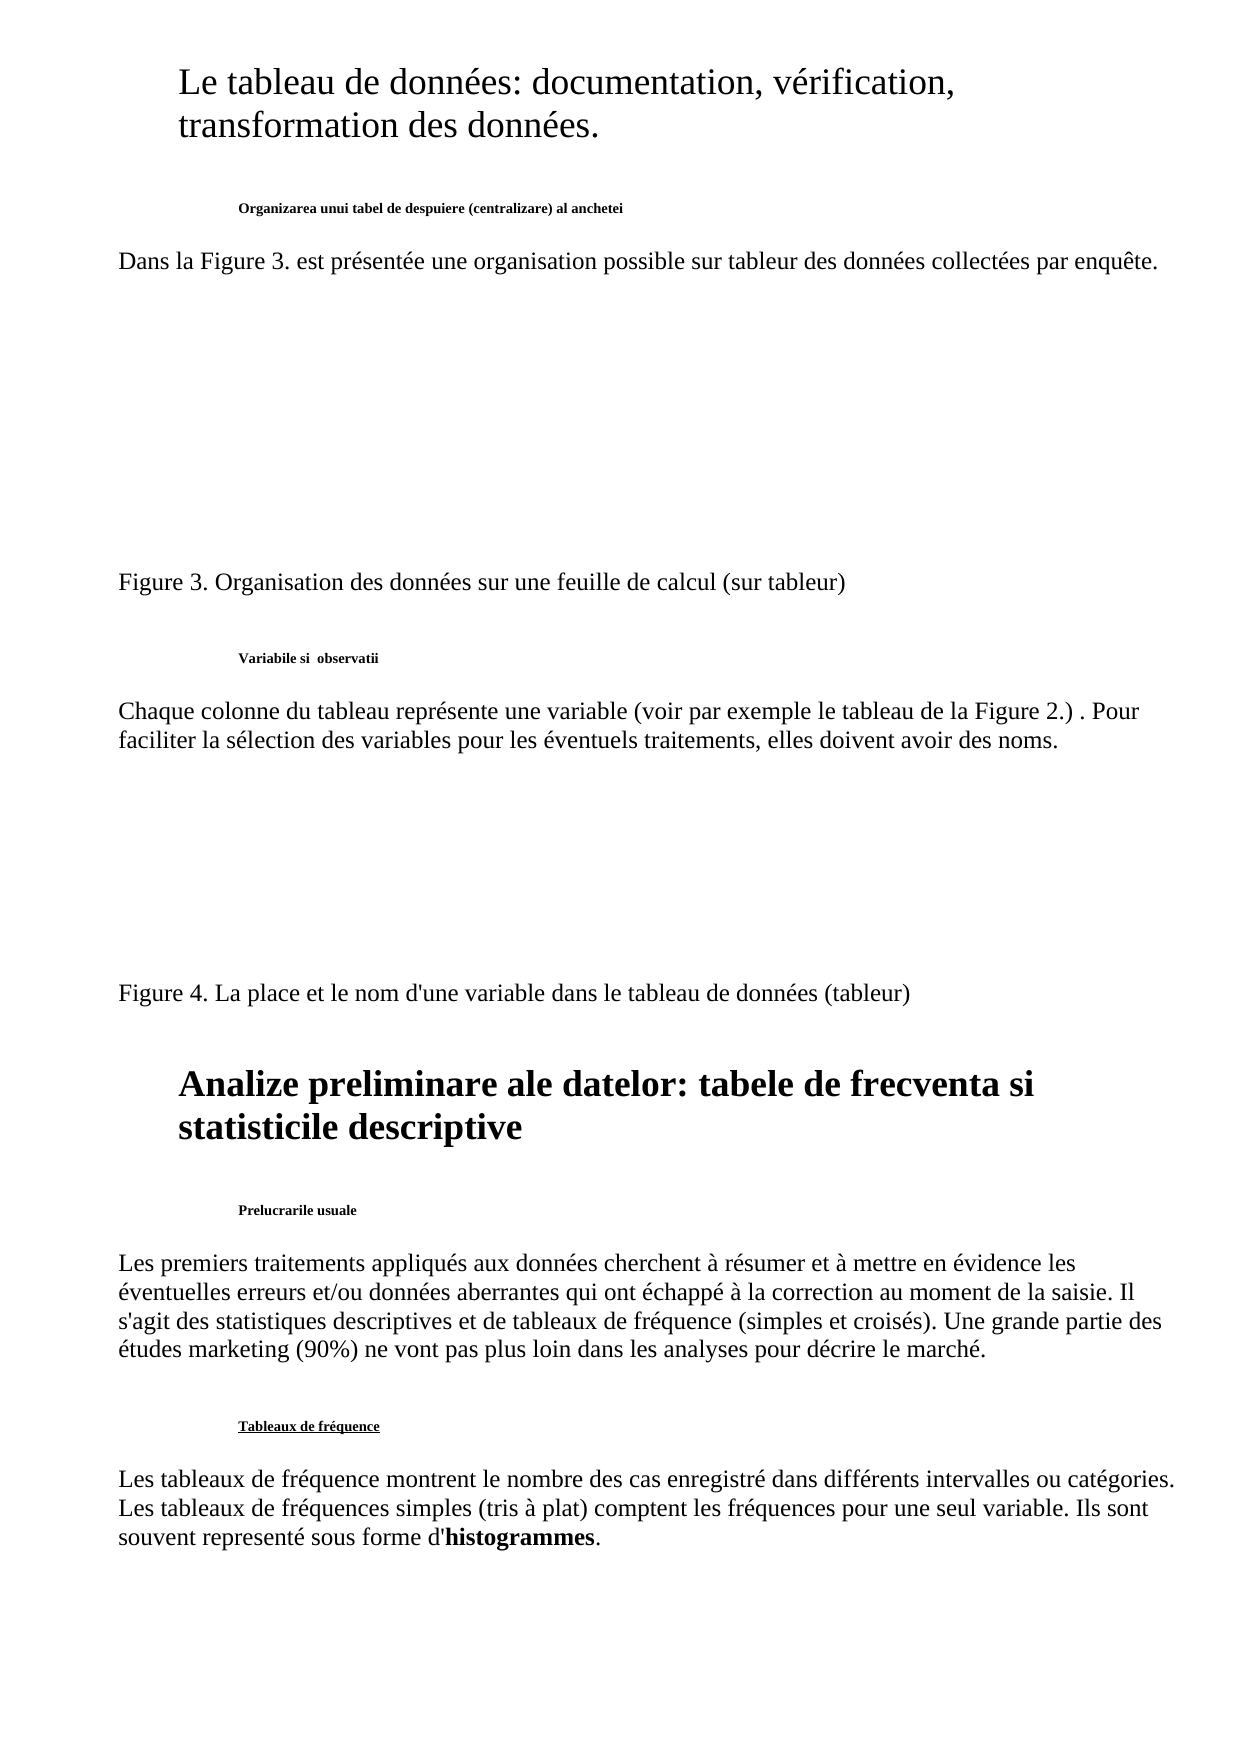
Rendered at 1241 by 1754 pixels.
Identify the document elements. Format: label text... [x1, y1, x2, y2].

subtitle Le tableau de données: documentation, vérification, transformation des données. [118, 59, 1181, 145]
subtitle Tableaux de fréquence [118, 1418, 1181, 1434]
subtitle Variabile si observatii [118, 650, 1181, 667]
text Les premiers traitements appliqués aux données cherchent à résumer et à mettre en évidence les éventuelles erreurs et/ou données aberrantes qui ont échappé à la correction au moment de la saisie. Il s'agit des statistiques descriptives et de tableaux de fréquence (simples et croisés). Une grande partie des études marketing (90%) ne vont pas plus loin dans les analyses pour décrire le marché. [118, 1248, 1181, 1363]
subtitle Organizarea unui tabel de despuiere (centralizare) al anchetei [118, 200, 1181, 217]
text Figure 4. La place et le nom d'une variable dans le tableau de données (tableur) [118, 978, 1181, 1007]
subtitle Analize preliminare ale datelor: tabele de frecventa si statisticile descriptive [118, 1061, 1181, 1148]
subtitle Prelucrarile usuale [118, 1202, 1181, 1219]
text Dans la Figure 3. est présentée une organisation possible sur tableur des données collectées par enquête. [118, 246, 1181, 275]
text Les tableaux de fréquence montrent le nombre des cas enregistré dans différents intervalles ou catégories. Les tableaux de fréquences simples (tris à plat) comptent les fréquences pour une seul variable. Ils sont souvent representé sous forme d'histogrammes. [118, 1464, 1181, 1550]
text Figure 3. Organisation des données sur une feuille de calcul (sur tableur) [118, 567, 1181, 595]
text Chaque colonne du tableau représente une variable (voir par exemple le tableau de la Figure 2.) . Pour faciliter la sélection des variables pour les éventuels traitements, elles doivent avoir des noms. [118, 696, 1181, 753]
